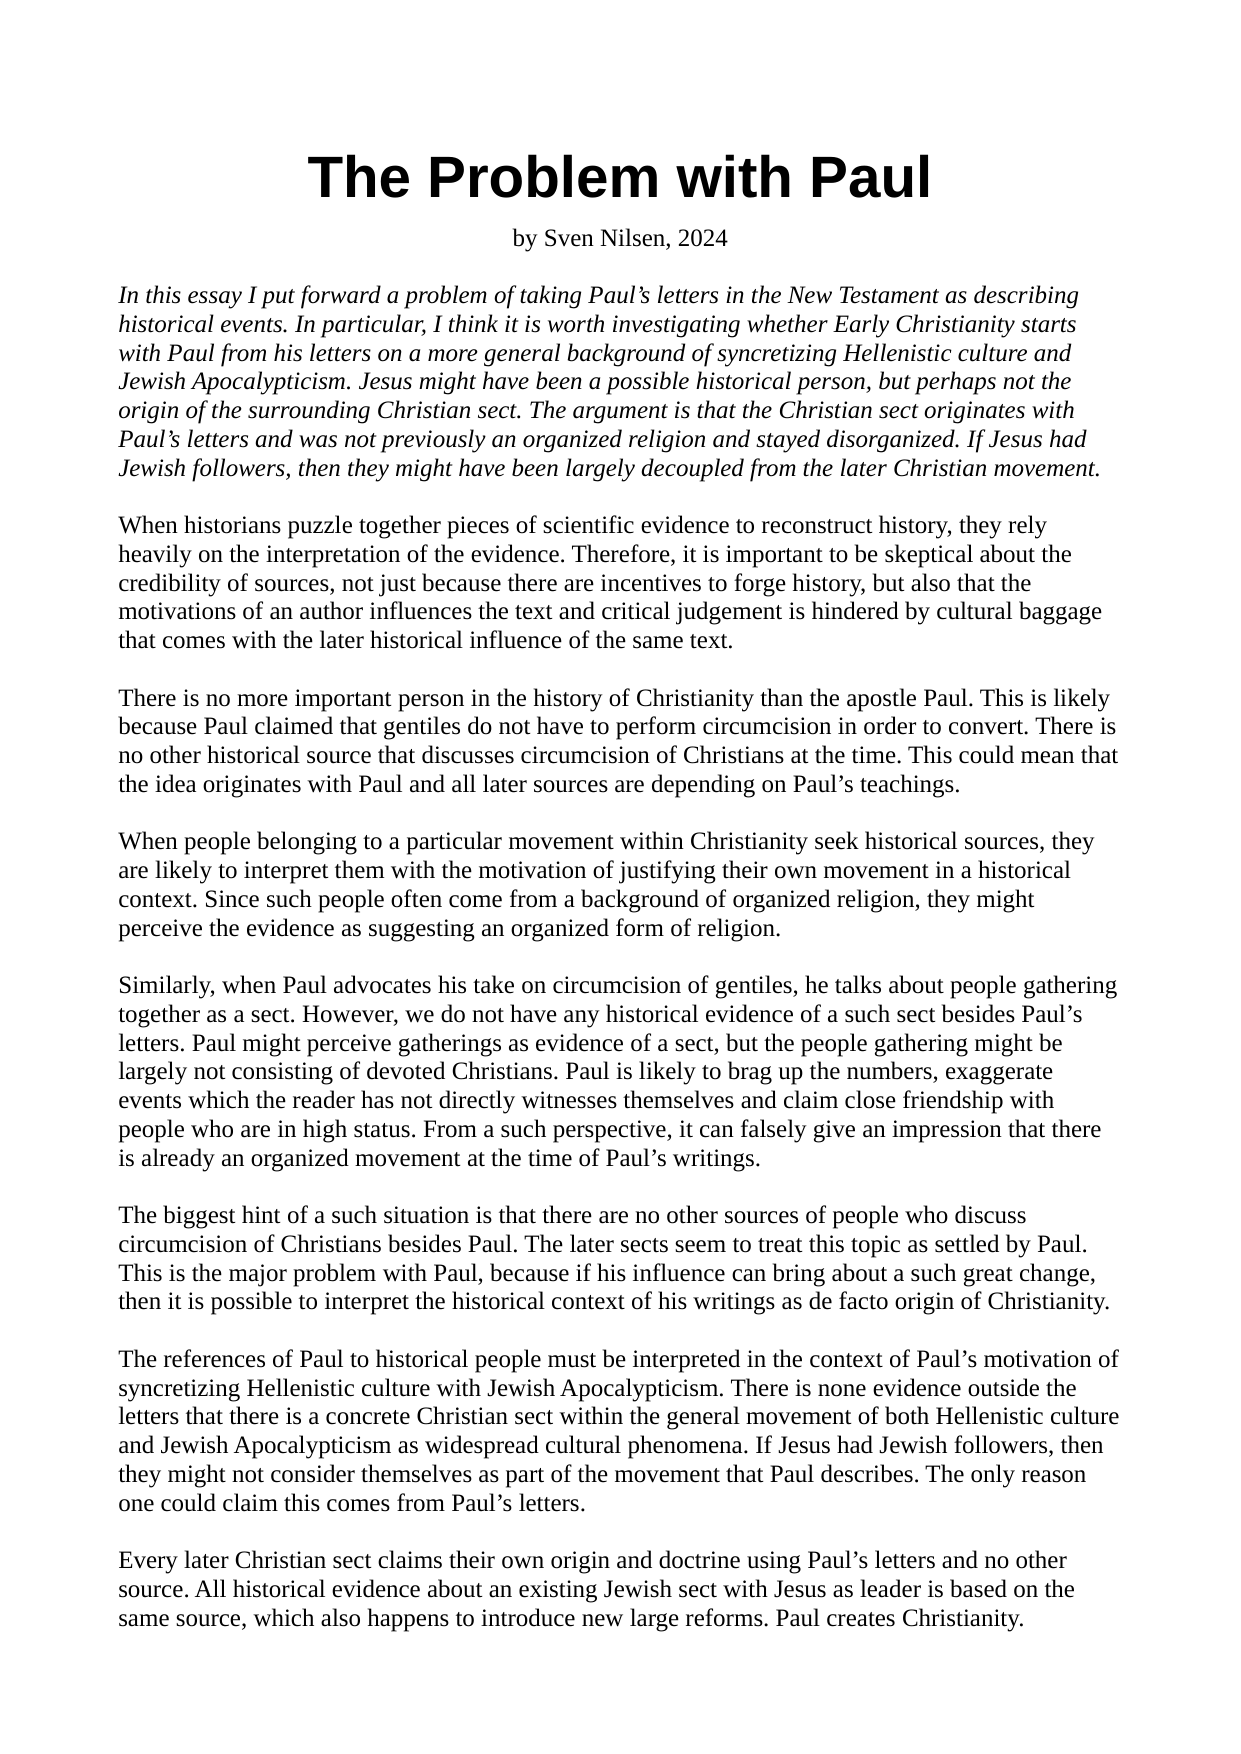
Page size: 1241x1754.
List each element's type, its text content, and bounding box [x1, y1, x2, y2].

text Every later Christian sect claims their own origin and doctrine using Paul’s letters and no other source. All historical evidence about an existing Jewish sect with Jesus as leader is based on the same source, which also happens to introduce new large reforms. Paul creates Christianity. [118, 1545, 1122, 1631]
text There is no more important person in the history of Christianity than the apostle Paul. This is likely because Paul claimed that gentiles do not have to perform circumcision in order to convert. There is no other historical source that discusses circumcision of Christians at the time. This could mean that the idea originates with Paul and all later sources are depending on Paul’s teachings. [118, 683, 1122, 798]
text Similarly, when Paul advocates his take on circumcision of gentiles, he talks about people gathering together as a sect. However, we do not have any historical evidence of a such sect besides Paul’s letters. Paul might perceive gatherings as evidence of a sect, but the people gathering might be largely not consisting of devoted Christians. Paul is likely to brag up the numbers, exaggerate events which the reader has not directly witnesses themselves and claim close friendship with people who are in high status. From a such perspective, it can falsely give an impression that there is already an organized movement at the time of Paul’s writings. [118, 970, 1122, 1171]
text When historians puzzle together pieces of scientific evidence to reconstruct history, they rely heavily on the interpretation of the evidence. Therefore, it is important to be skeptical about the credibility of sources, not just because there are incentives to forge history, but also that the motivations of an author influences the text and critical judgement is hindered by cultural baggage that comes with the later historical influence of the same text. [118, 510, 1122, 654]
text by Sven Nilsen, 2024 [118, 223, 1122, 251]
text The references of Paul to historical people must be interpreted in the context of Paul’s motivation of syncretizing Hellenistic culture with Jewish Apocalypticism. There is none evidence outside the letters that there is a concrete Christian sect within the general movement of both Hellenistic culture and Jewish Apocalypticism as widespread cultural phenomena. If Jesus had Jewish followers, then they might not consider themselves as part of the movement that Paul describes. The only reason one could claim this comes from Paul’s letters. [118, 1344, 1122, 1516]
text The biggest hint of a such situation is that there are no other sources of people who discuss circumcision of Christians besides Paul. The later sects seem to treat this topic as settled by Paul. This is the major problem with Paul, because if his influence can bring about a such great change, then it is possible to interpret the historical context of his writings as de facto origin of Christianity. [118, 1200, 1122, 1315]
text In this essay I put forward a problem of taking Paul’s letters in the New Testament as describing historical events. In particular, I think it is worth investigating whether Early Christianity starts with Paul from his letters on a more general background of syncretizing Hellenistic culture and Jewish Apocalypticism. Jesus might have been a possible historical person, but perhaps not the origin of the surrounding Christian sect. The argument is that the Christian sect originates with Paul’s letters and was not previously an organized religion and stayed disorganized. If Jesus had Jewish followers, then they might have been largely decoupled from the later Christian movement. [118, 280, 1122, 481]
text When people belonging to a particular movement within Christianity seek historical sources, they are likely to interpret them with the motivation of justifying their own movement in a historical context. Since such people often come from a background of organized religion, they might perceive the evidence as suggesting an organized form of religion. [118, 826, 1122, 941]
title The Problem with Paul [118, 143, 1122, 210]
